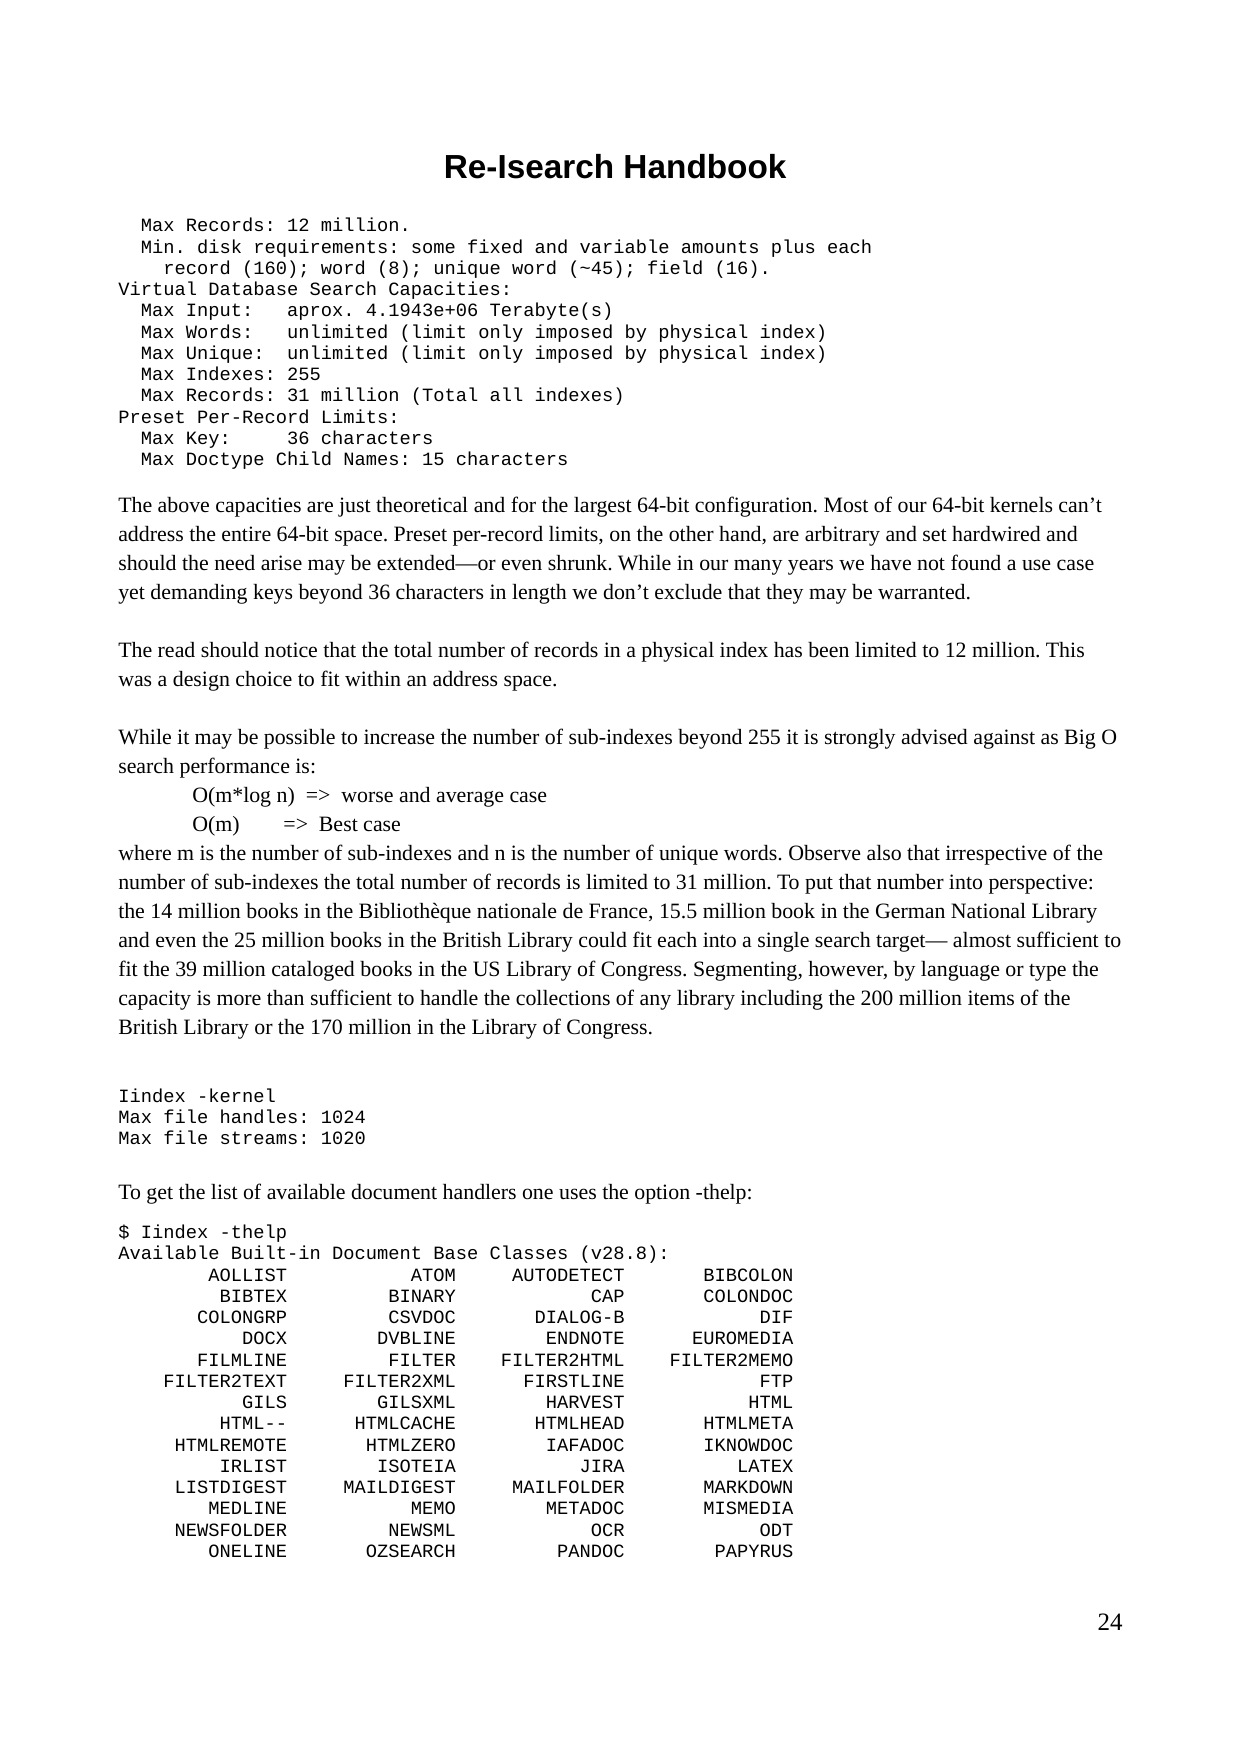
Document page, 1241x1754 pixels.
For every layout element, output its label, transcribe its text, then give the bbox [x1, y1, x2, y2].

text Max file streams: 1020 [118, 1129, 1122, 1150]
text Max Words: unlimited (limit only imposed by physical index) [118, 322, 1122, 344]
text where m is the number of sub-indexes and n is the number of unique words. Observe also that irrespective of the number of sub-indexes the total number of records is limited to 31 million. To put that number into perspective: the 14 million books in the Bibliothèque nationale de France, 15.5 million book in the German National Library and even the 25 million books in the British Library could fit each into a single search target— almost sufficient to fit the 39 million cataloged books in the US Library of Congress. Segmenting, however, by language or type the capacity is more than sufficient to handle the collections of any library including the 200 million items of the British Library or the 170 million in the Library of Congress. [118, 840, 1122, 1039]
text Max Indexes: 255 [118, 365, 1122, 386]
text While it may be possible to increase the number of sub-indexes beyond 255 it is strongly advised against as Big O search performance is: [118, 724, 1122, 778]
text Max Records: 12 million. [118, 216, 1122, 237]
text NEWSFOLDER NEWSML OCR ODT [118, 1520, 1122, 1542]
text HTMLREMOTE HTMLZERO IAFADOC IKNOWDOC [118, 1435, 1122, 1457]
text record (160); word (8); unique word (~45); field (16). [118, 259, 1122, 280]
text Max Unique: unlimited (limit only imposed by physical index) [118, 344, 1122, 365]
text Available Built-in Document Base Classes (v28.8): [118, 1244, 1122, 1265]
text Max file handles: 1024 [118, 1108, 1122, 1129]
text LISTDIGEST MAILDIGEST MAILFOLDER MARKDOWN [118, 1478, 1122, 1499]
text Iindex -kernel [118, 1086, 1122, 1108]
text To get the list of available document handlers one uses the option -thelp: [118, 1179, 1122, 1204]
text O(m) => Best case [118, 811, 1122, 836]
text FILTER2TEXT FILTER2XML FIRSTLINE FTP [118, 1372, 1122, 1393]
text AOLLIST ATOM AUTODETECT BIBCOLON [118, 1265, 1122, 1287]
text HTML-- HTMLCACHE HTMLHEAD HTMLMETA [118, 1414, 1122, 1435]
text ONELINE OZSEARCH PANDOC PAPYRUS [118, 1542, 1122, 1563]
text COLONGRP CSVDOC DIALOG-B DIF [118, 1308, 1122, 1329]
text Max Doctype Child Names: 15 characters [118, 450, 1122, 471]
text Max Key: 36 characters [118, 429, 1122, 450]
text The above capacities are just theoretical and for the largest 64-bit configuration. Most of our 64-bit kernels can’t address the entire 64-bit space. Preset per-record limits, on the other hand, are arbitrary and set hardwired and should the need arise may be extended—or even shrunk. While in our many years we have not found a use case yet demanding keys beyond 36 characters in length we don’t exclude that they may be warranted. [118, 492, 1122, 604]
text O(m*log n) => worse and average case [118, 782, 1122, 807]
text Virtual Database Search Capacities: [118, 280, 1122, 301]
text The read should notice that the total number of records in a physical index has been limited to 12 million. This was a design choice to fit within an address space. [118, 637, 1122, 691]
text FILMLINE FILTER FILTER2HTML FILTER2MEMO [118, 1350, 1122, 1372]
text DOCX DVBLINE ENDNOTE EUROMEDIA [118, 1329, 1122, 1350]
text Max Records: 31 million (Total all indexes) [118, 386, 1122, 407]
text GILS GILSXML HARVEST HTML [118, 1393, 1122, 1414]
text Min. disk requirements: some fixed and variable amounts plus each [118, 237, 1122, 259]
text Max Input: aprox. 4.1943e+06 Terabyte(s) [118, 301, 1122, 322]
text MEDLINE MEMO METADOC MISMEDIA [118, 1499, 1122, 1520]
text BIBTEX BINARY CAP COLONDOC [118, 1287, 1122, 1308]
text Preset Per-Record Limits: [118, 407, 1122, 429]
text IRLIST ISOTEIA JIRA LATEX [118, 1457, 1122, 1478]
text $ Iindex -thelp [118, 1223, 1122, 1244]
